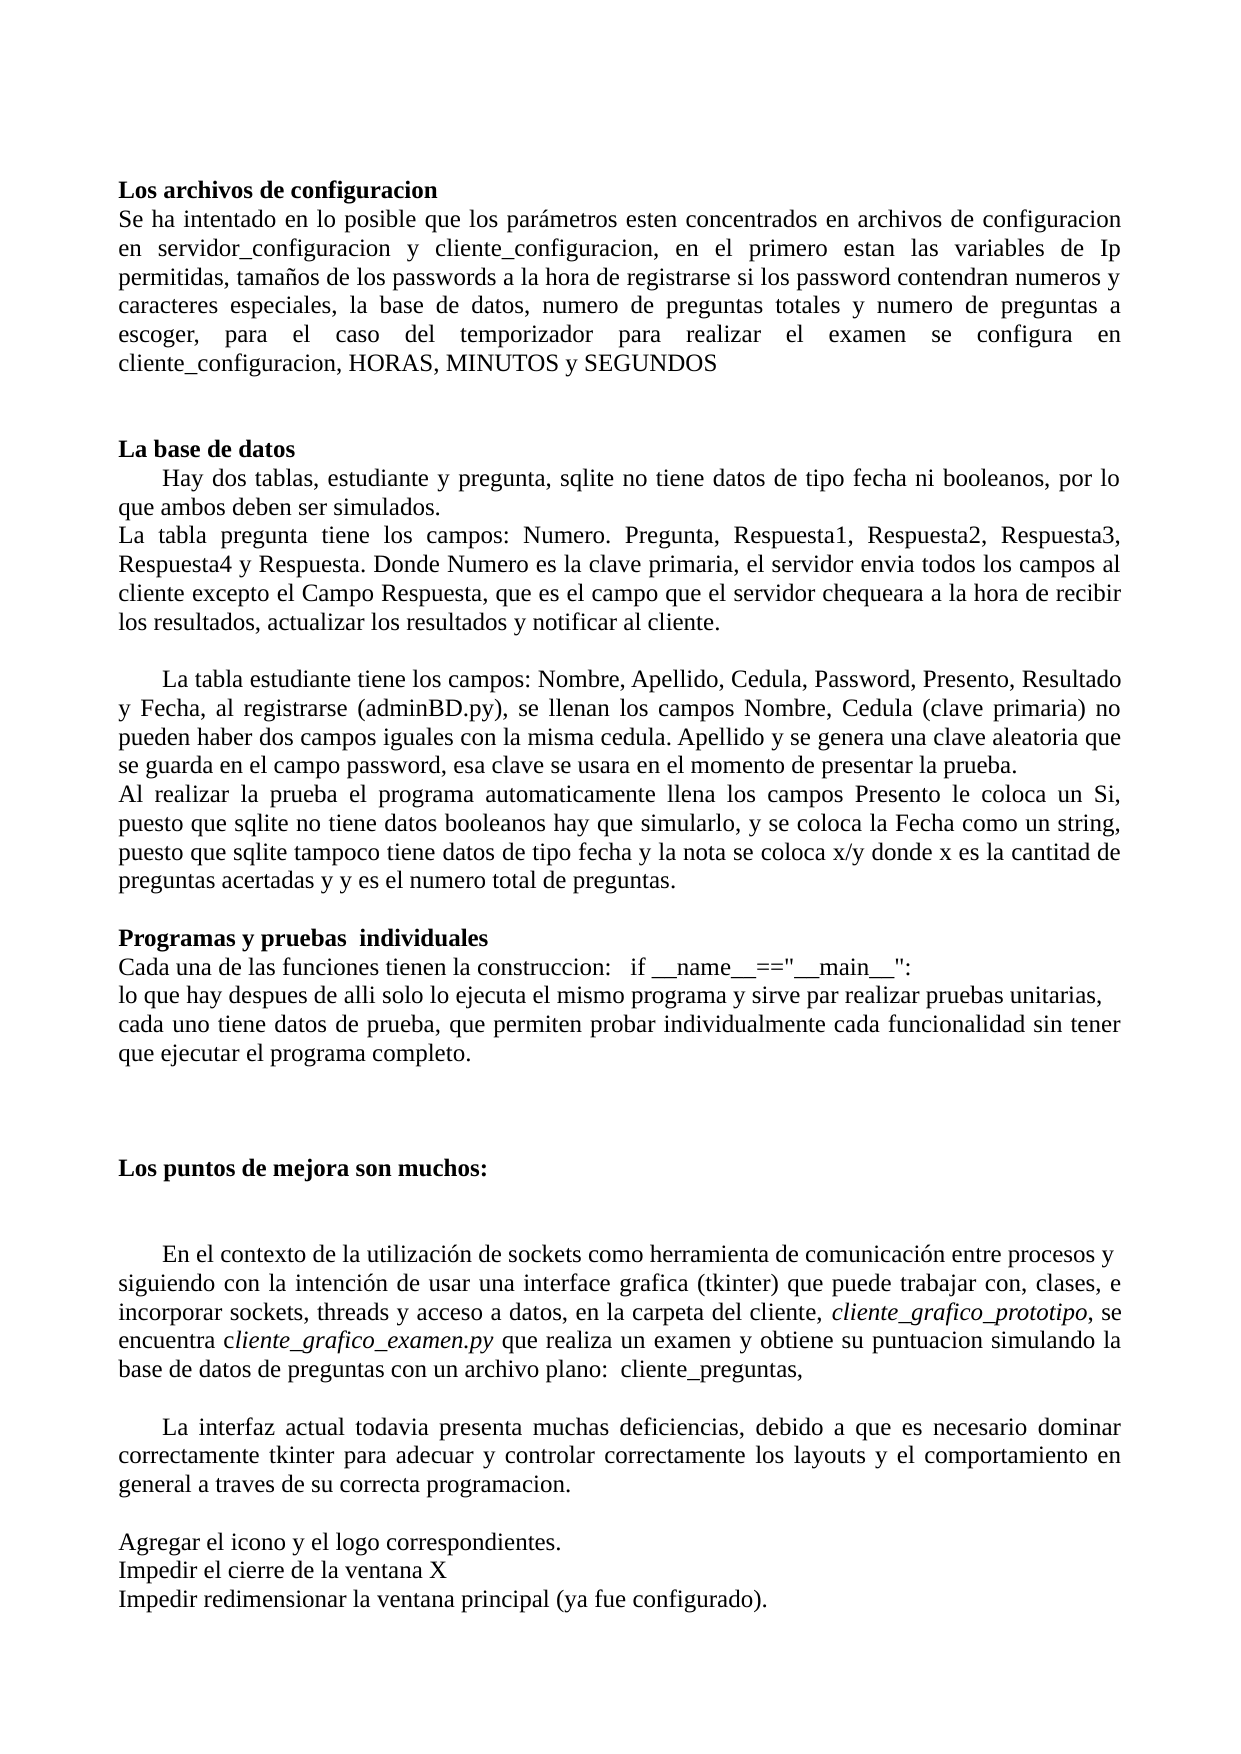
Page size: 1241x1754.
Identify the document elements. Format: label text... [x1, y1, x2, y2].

text Agregar el icono y el logo correspondientes. [118, 1527, 1122, 1556]
text Impedir el cierre de la ventana X [118, 1556, 1122, 1584]
text lo que hay despues de alli solo lo ejecuta el mismo programa y sirve par realizar pruebas unitarias, [118, 981, 1122, 1009]
text Los archivos de configuracion [118, 176, 1122, 204]
text Cada una de las funciones tienen la construccion: if __name__=="__main__": [118, 952, 1122, 981]
text Impedir redimensionar la ventana principal (ya fue configurado). [118, 1584, 1122, 1613]
text La interfaz actual todavia presenta muchas deficiencias, debido a que es necesario dominar correctamente tkinter para adecuar y controlar correctamente los layouts y el comportamiento en general a traves de su correcta programacion. [118, 1412, 1122, 1498]
text En el contexto de la utilización de sockets como herramienta de comunicación entre procesos y [118, 1239, 1122, 1268]
text siguiendo con la intención de usar una interface grafica (tkinter) que puede trabajar con, clases, e incorporar sockets, threads y acceso a datos, en la carpeta del cliente, cliente_grafico_prototipo, se encuentra cliente_grafico_examen.py que realiza un examen y obtiene su puntuacion simulando la base de datos de preguntas con un archivo plano: cliente_preguntas, [118, 1268, 1122, 1383]
text Los puntos de mejora son muchos: [118, 1153, 1122, 1182]
text La tabla estudiante tiene los campos: Nombre, Apellido, Cedula, Password, Presento, Resultado y Fecha, al registrarse (adminBD.py), se llenan los campos Nombre, Cedula (clave primaria) no pueden haber dos campos iguales con la misma cedula. Apellido y se genera una clave aleatoria que se guarda en el campo password, esa clave se usara en el momento de presentar la prueba. [118, 664, 1122, 779]
text Se ha intentado en lo posible que los parámetros esten concentrados en archivos de configuracion en servidor_configuracion y cliente_configuracion, en el primero estan las variables de Ip permitidas, tamaños de los passwords a la hora de registrarse si los password contendran numeros y caracteres especiales, la base de datos, numero de preguntas totales y numero de preguntas a escoger, para el caso del temporizador para realizar el examen se configura en cliente_configuracion, HORAS, MINUTOS y SEGUNDOS [118, 204, 1122, 377]
text cada uno tiene datos de prueba, que permiten probar individualmente cada funcionalidad sin tener que ejecutar el programa completo. [118, 1009, 1122, 1067]
text Programas y pruebas individuales [118, 923, 1122, 952]
text La tabla pregunta tiene los campos: Numero. Pregunta, Respuesta1, Respuesta2, Respuesta3, Respuesta4 y Respuesta. Donde Numero es la clave primaria, el servidor envia todos los campos al cliente excepto el Campo Respuesta, que es el campo que el servidor chequeara a la hora de recibir los resultados, actualizar los resultados y notificar al cliente. [118, 521, 1122, 636]
text Al realizar la prueba el programa automaticamente llena los campos Presento le coloca un Si, puesto que sqlite no tiene datos booleanos hay que simularlo, y se coloca la Fecha como un string, puesto que sqlite tampoco tiene datos de tipo fecha y la nota se coloca x/y donde x es la cantitad de preguntas acertadas y y es el numero total de preguntas. [118, 779, 1122, 894]
text Hay dos tablas, estudiante y pregunta, sqlite no tiene datos de tipo fecha ni booleanos, por lo que ambos deben ser simulados. [118, 463, 1122, 521]
text La base de datos [118, 434, 1122, 463]
